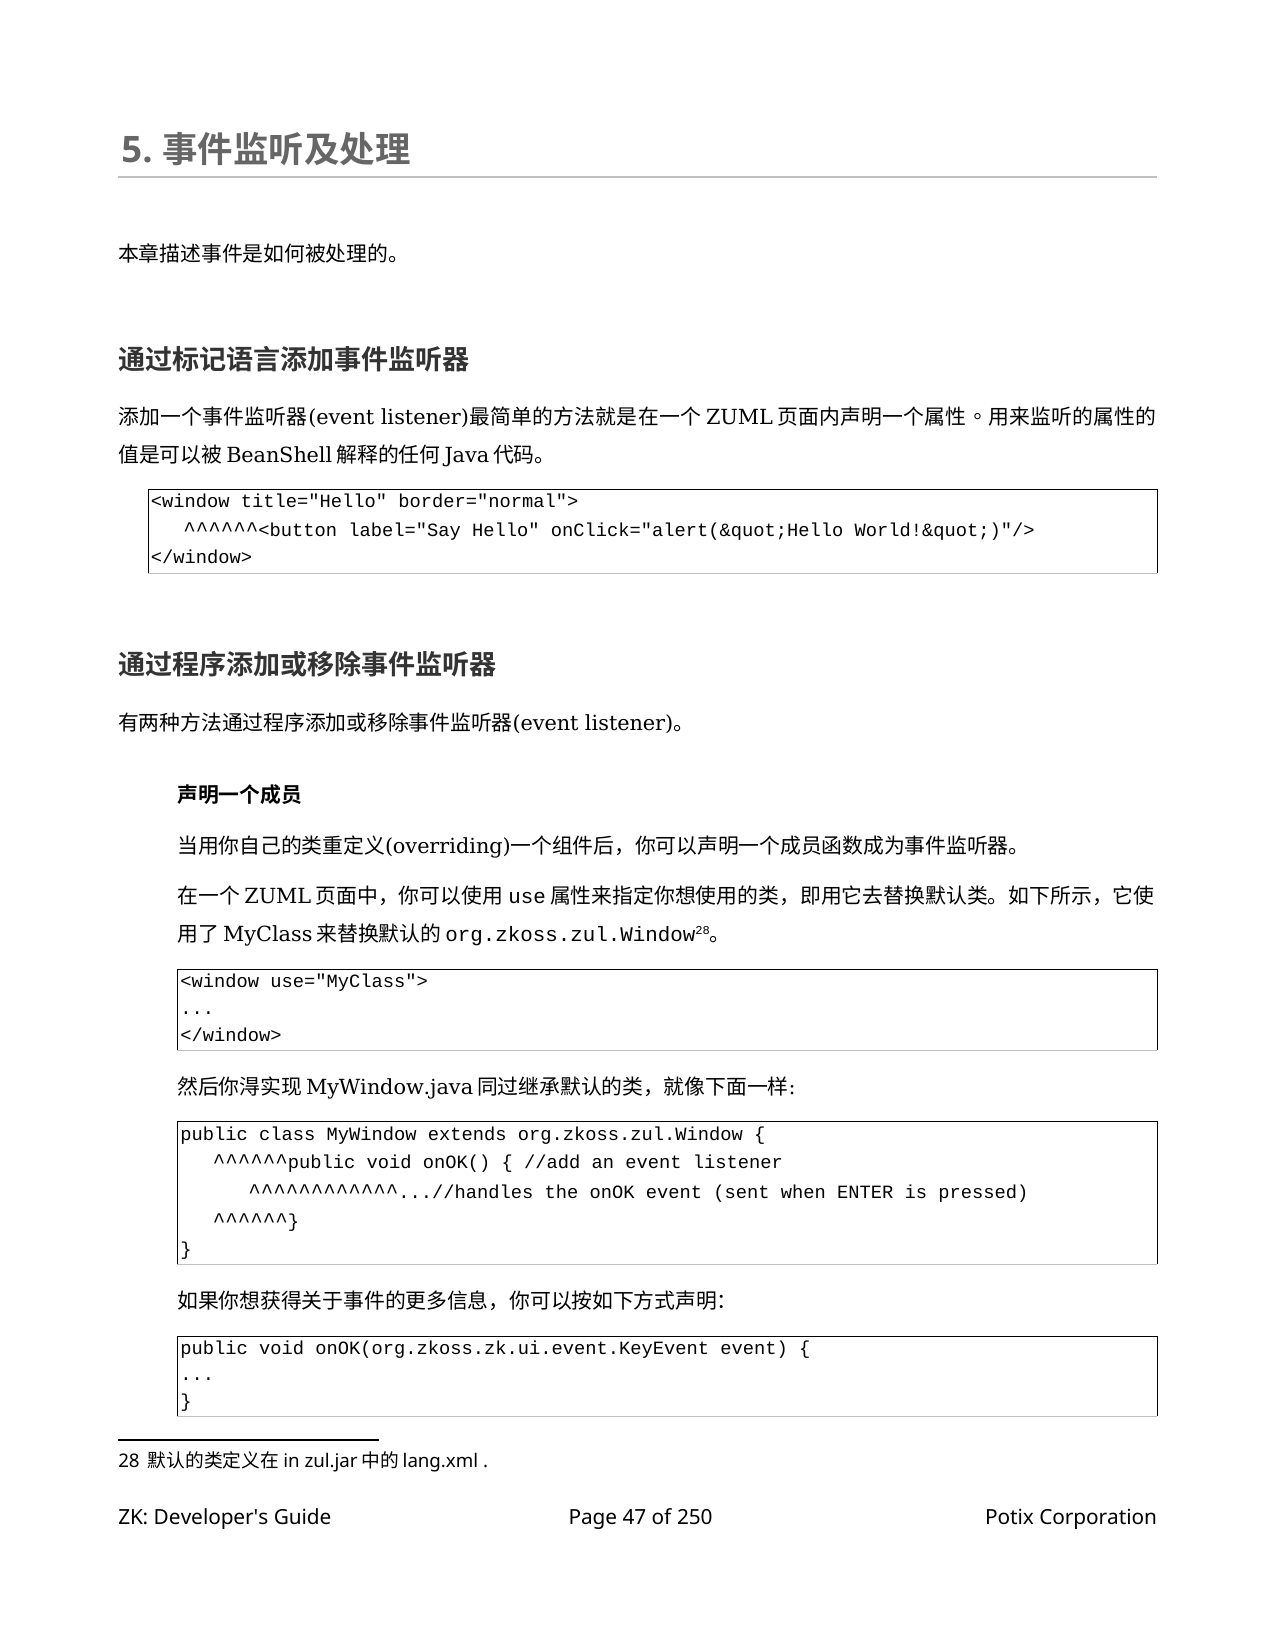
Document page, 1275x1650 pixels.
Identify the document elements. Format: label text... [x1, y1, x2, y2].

subtitle 通过标记语言添加事件监听器 [118, 338, 1157, 377]
text public void onOK(org.zkoss.zk.ui.event.KeyEvent event) { ... } [178, 1337, 1157, 1416]
text </window> [149, 545, 1157, 573]
text ^^^^^^} [178, 1207, 1157, 1234]
text 如果你想获得关于事件的更多信息，你可以按如下方式声明： [177, 1285, 1157, 1315]
text 在一个ZUML页面中，你可以使用use属性来指定你想使用的类，即用它去替换默认类。如下所示，它使用了MyClass来替换默认的org.zkoss.zul.Window。 [177, 880, 1157, 948]
text ^^^^^^public void onOK() { //add an event listener [178, 1148, 1157, 1175]
text } [178, 1237, 1157, 1264]
text </window> [178, 1023, 1157, 1050]
text <window title="Hello" border="normal"> [149, 490, 1157, 513]
subtitle 声明一个成员 [177, 779, 1157, 809]
subtitle 通过程序添加或移除事件监听器 [118, 643, 1157, 682]
text 当用你自己的类重定义(overriding)一个组件后，你可以声明一个成员函数成为事件监听器。 [177, 829, 1157, 859]
text public class MyWindow extends org.zkoss.zul.Window { [178, 1122, 1157, 1146]
text 然后你淂实现MyWindow.java同过继承默认的类，就像下面一样: [177, 1071, 1157, 1101]
text ^^^^^^<button label="Say Hello" onClick="alert(&quot;Hello World!&quot;)"/> [149, 516, 1157, 542]
text 有两种方法通过程序添加或移除事件监听器(event listener)。 [118, 706, 1157, 736]
subtitle 5. 事件监听及处理 [118, 118, 1157, 176]
text 本章描述事件是如何被处理的。 [118, 237, 1157, 267]
text 添加一个事件监听器(event listener)最简单的方法就是在一个ZUML页面内声明一个属性。用来监听的属性的值是可以被BeanShell解释的任何Java代码。 [118, 401, 1157, 468]
text <window use="MyClass"> [178, 970, 1157, 993]
text ^^^^^^^^^^^^...//handles the onOK event (sent when ENTER is pressed) [178, 1178, 1157, 1204]
text ... [178, 996, 1157, 1020]
text 默认的类定义在 in zul.jar中的lang.xml . [118, 1446, 1157, 1473]
